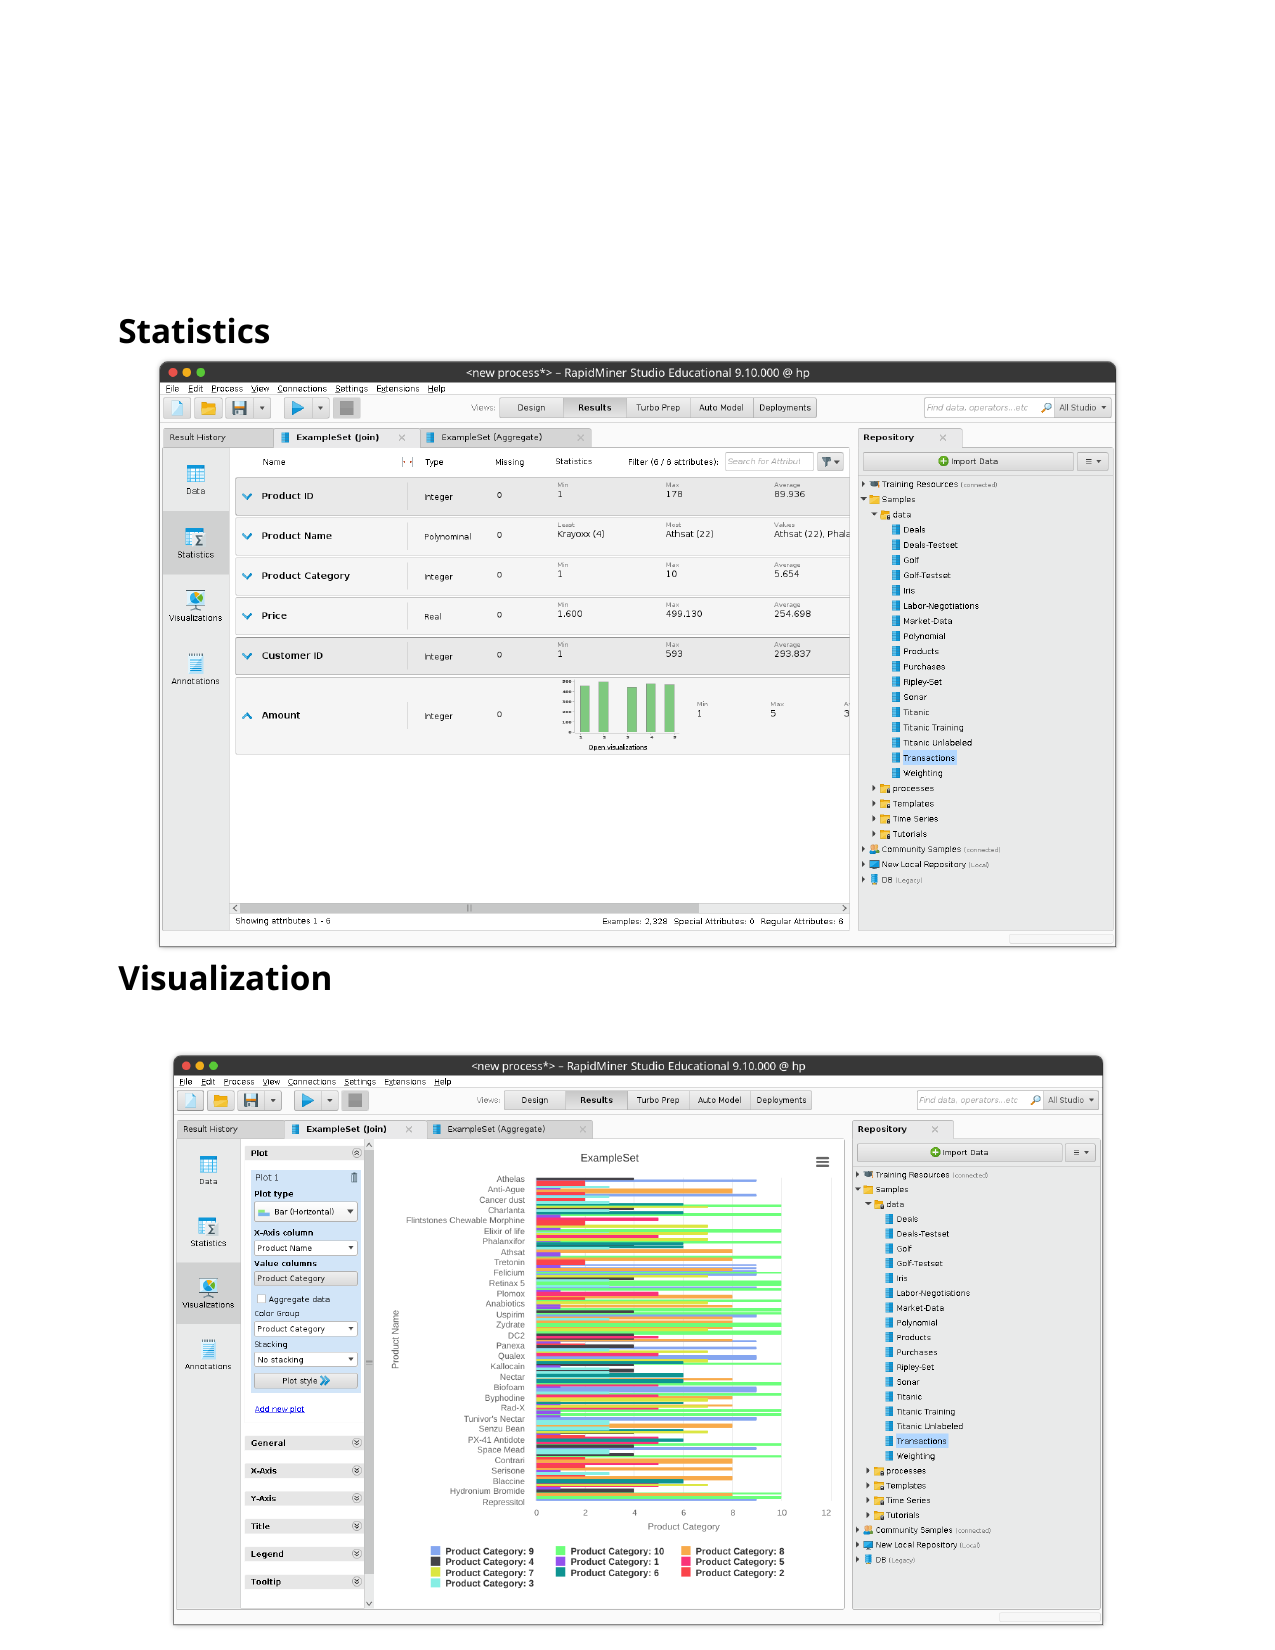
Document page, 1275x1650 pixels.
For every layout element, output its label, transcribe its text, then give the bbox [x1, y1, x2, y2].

title Statistics [118, 308, 1157, 353]
picture [165, 1047, 1111, 1633]
picture [151, 353, 1124, 955]
title Visualization [118, 549, 1157, 1000]
